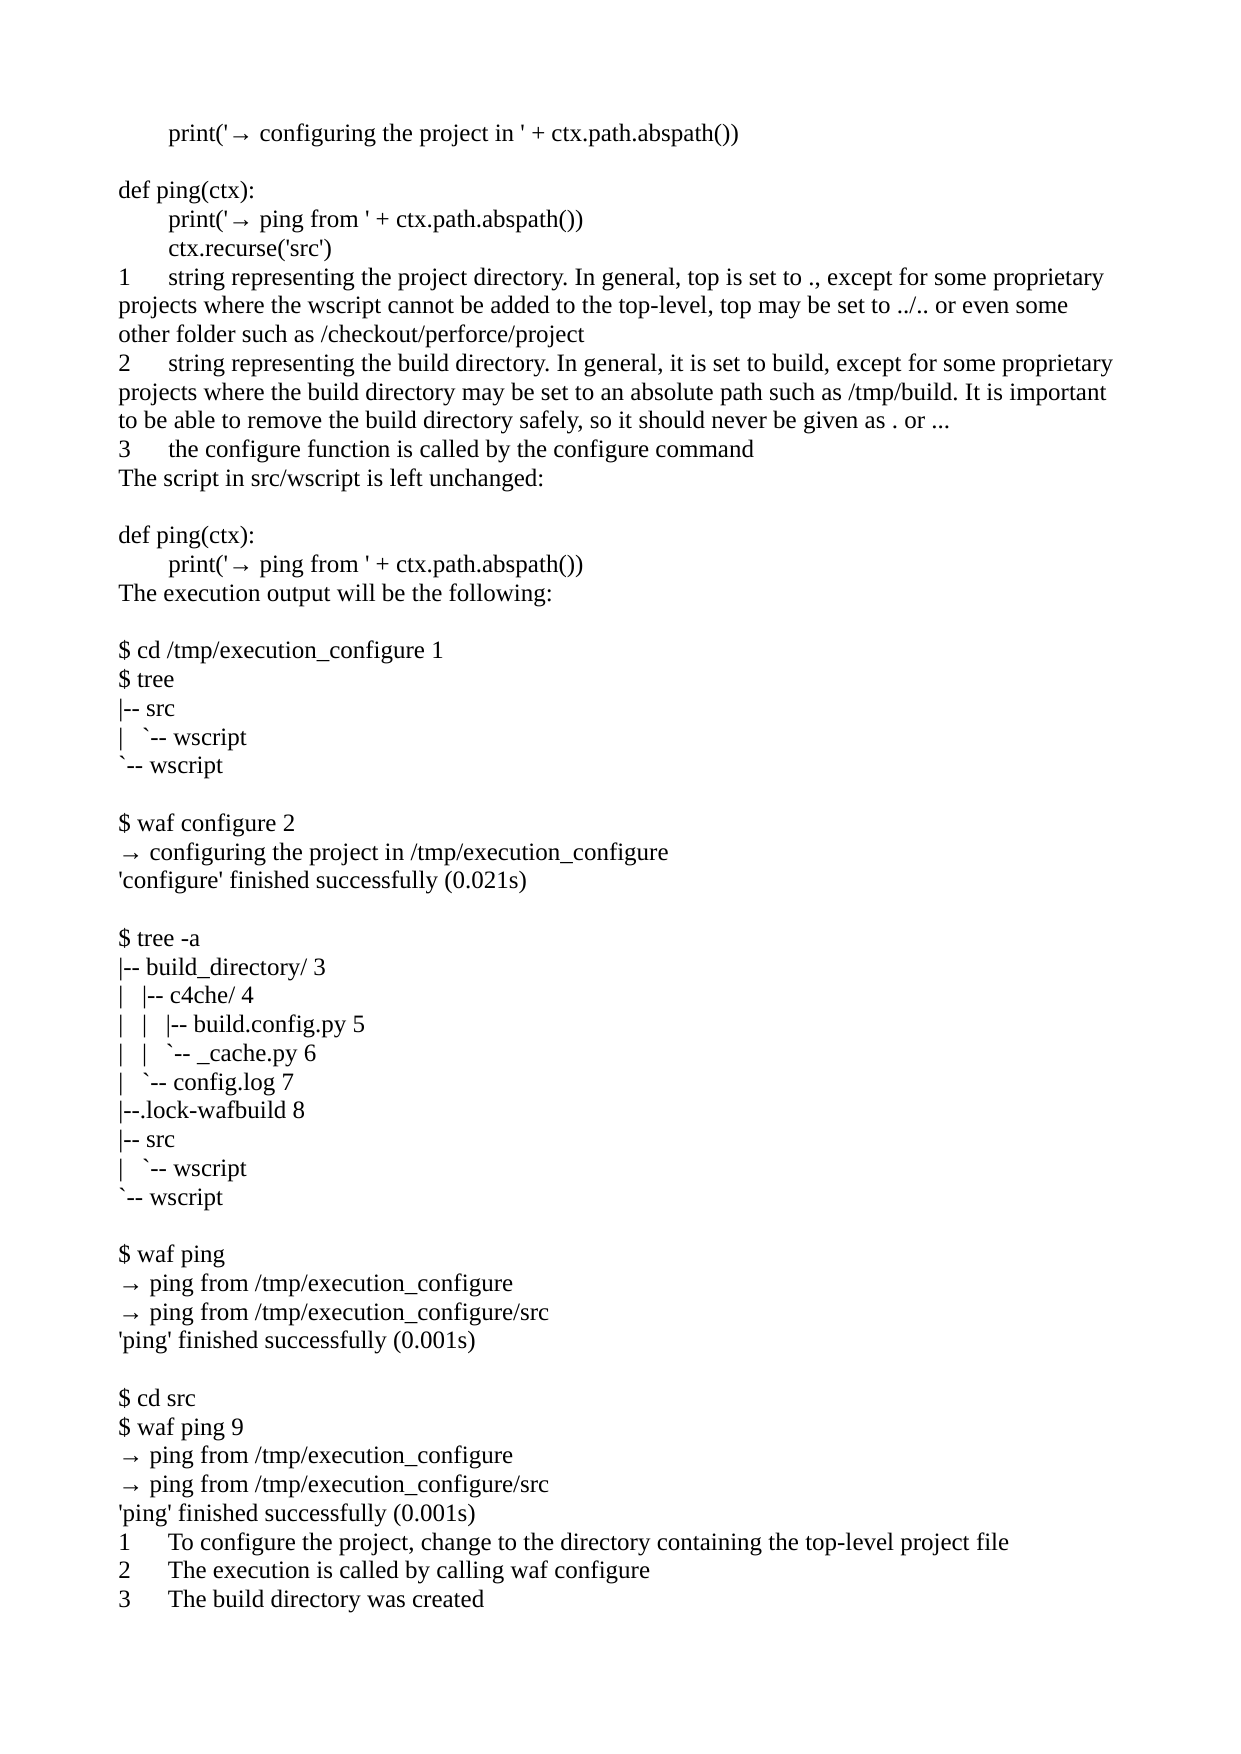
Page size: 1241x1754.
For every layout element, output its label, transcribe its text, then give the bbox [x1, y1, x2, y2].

text → ping from /tmp/execution_configure [118, 1441, 1122, 1469]
text $ cd /tmp/execution_configure 1 [118, 636, 1122, 664]
text $ waf ping 9 [118, 1412, 1122, 1441]
text 2 string representing the build directory. In general, it is set to build, except for some proprietary projects where the build directory may be set to an absolute path such as /tmp/build. It is important to be able to remove the build directory safely, so it should never be given as . or ... [118, 348, 1122, 434]
text $ tree -a [118, 923, 1122, 952]
text → ping from /tmp/execution_configure [118, 1268, 1122, 1297]
text ctx.recurse('src') [118, 233, 1122, 262]
text |--.lock-wafbuild 8 [118, 1096, 1122, 1124]
text `-- wscript [118, 1182, 1122, 1211]
text | |-- c4che/ 4 [118, 981, 1122, 1009]
text The execution output will be the following: [118, 578, 1122, 607]
text The script in src/wscript is left unchanged: [118, 463, 1122, 492]
text | | `-- _cache.py 6 [118, 1038, 1122, 1067]
text | | |-- build.config.py 5 [118, 1009, 1122, 1038]
text 'ping' finished successfully (0.001s) [118, 1498, 1122, 1527]
text print('→ ping from ' + ctx.path.abspath()) [118, 549, 1122, 578]
text | `-- wscript [118, 1153, 1122, 1182]
text 2 The execution is called by calling waf configure [118, 1556, 1122, 1584]
text print('→ configuring the project in ' + ctx.path.abspath()) [118, 118, 1122, 147]
text $ tree [118, 664, 1122, 693]
text def ping(ctx): [118, 176, 1122, 204]
text `-- wscript [118, 751, 1122, 779]
text 3 the configure function is called by the configure command [118, 434, 1122, 463]
text 3 The build directory was created [118, 1584, 1122, 1613]
text 'configure' finished successfully (0.021s) [118, 866, 1122, 894]
text → ping from /tmp/execution_configure/src [118, 1297, 1122, 1326]
text |-- src [118, 693, 1122, 722]
text |-- build_directory/ 3 [118, 952, 1122, 981]
text → configuring the project in /tmp/execution_configure [118, 837, 1122, 866]
text 1 To configure the project, change to the directory containing the top-level project file [118, 1527, 1122, 1556]
text print('→ ping from ' + ctx.path.abspath()) [118, 204, 1122, 233]
text → ping from /tmp/execution_configure/src [118, 1469, 1122, 1498]
text $ waf configure 2 [118, 808, 1122, 837]
text | `-- wscript [118, 722, 1122, 751]
text $ cd src [118, 1383, 1122, 1412]
text | `-- config.log 7 [118, 1067, 1122, 1096]
text $ waf ping [118, 1239, 1122, 1268]
text 1 string representing the project directory. In general, top is set to ., except for some proprietary projects where the wscript cannot be added to the top-level, top may be set to ../.. or even some other folder such as /checkout/perforce/project [118, 262, 1122, 348]
text |-- src [118, 1124, 1122, 1153]
text 'ping' finished successfully (0.001s) [118, 1326, 1122, 1354]
text def ping(ctx): [118, 521, 1122, 549]
